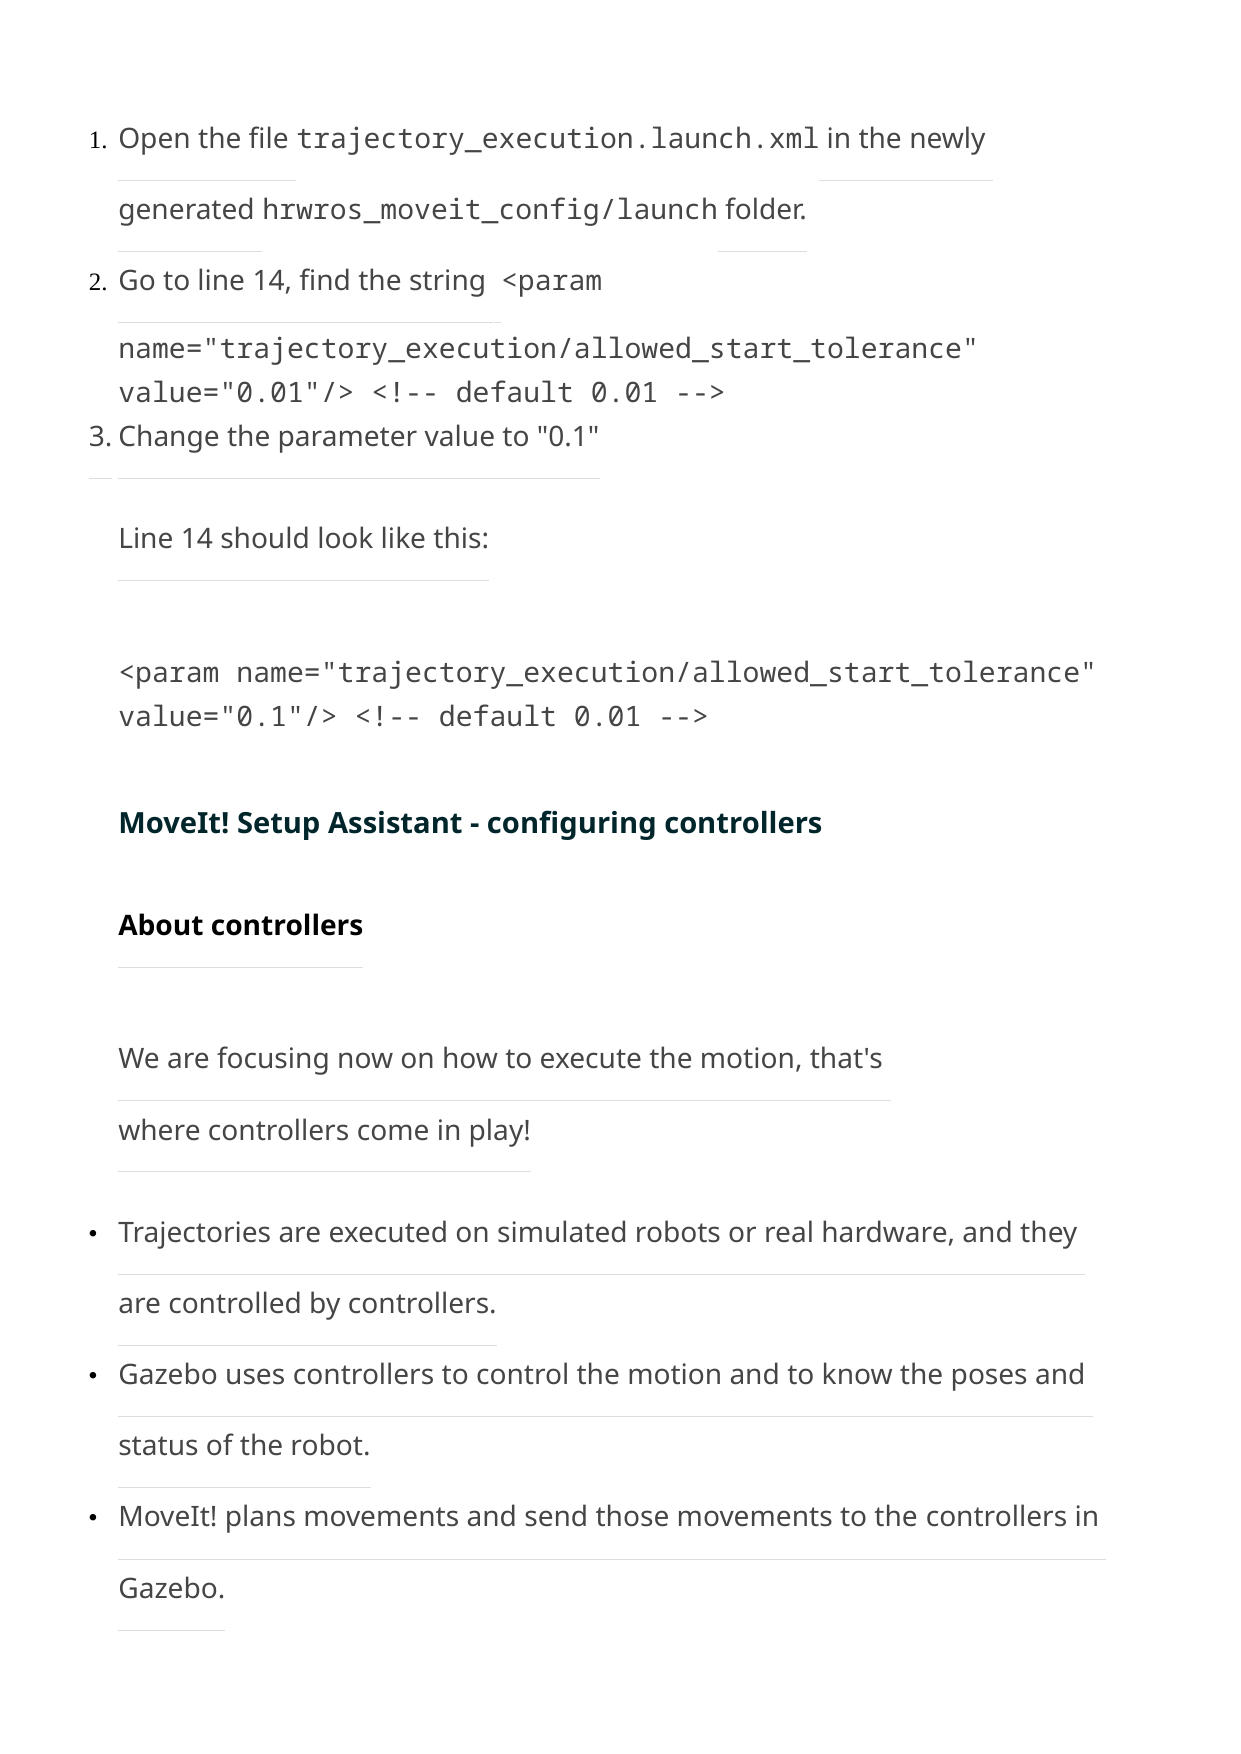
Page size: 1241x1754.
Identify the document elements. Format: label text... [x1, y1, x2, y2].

list Gazebo uses controllers to control the motion and to know the poses and status of the robot. [118, 1354, 1122, 1487]
subtitle MoveIt! Setup Assistant - configuring controllers [118, 803, 1122, 842]
list Open the file trajectory_execution.launch.xml in the newly generated hrwros_moveit_config/launch folder. [118, 118, 1122, 251]
list MoveIt! plans movements and send those movements to the controllers in Gazebo. [118, 1497, 1122, 1630]
text <param name="trajectory_execution/allowed_start_tolerance" value="0.1"/> <!-- default 0.01 --> [118, 652, 1122, 734]
text Line 14 should look like this: [118, 518, 1122, 580]
list Change the parameter value to "0.1" [118, 416, 1122, 478]
text About controllers [118, 905, 1122, 967]
text We are focusing now on how to execute the motion, that's where controllers come in play! [118, 1039, 1122, 1172]
list Go to line 14, find the string <param name="trajectory_execution/allowed_start_tolerance" value="0.01"/> <!-- default 0.01 --> [118, 260, 1122, 410]
list Trajectories are executed on simulated robots or real hardware, and they are controlled by controllers. [118, 1212, 1122, 1345]
